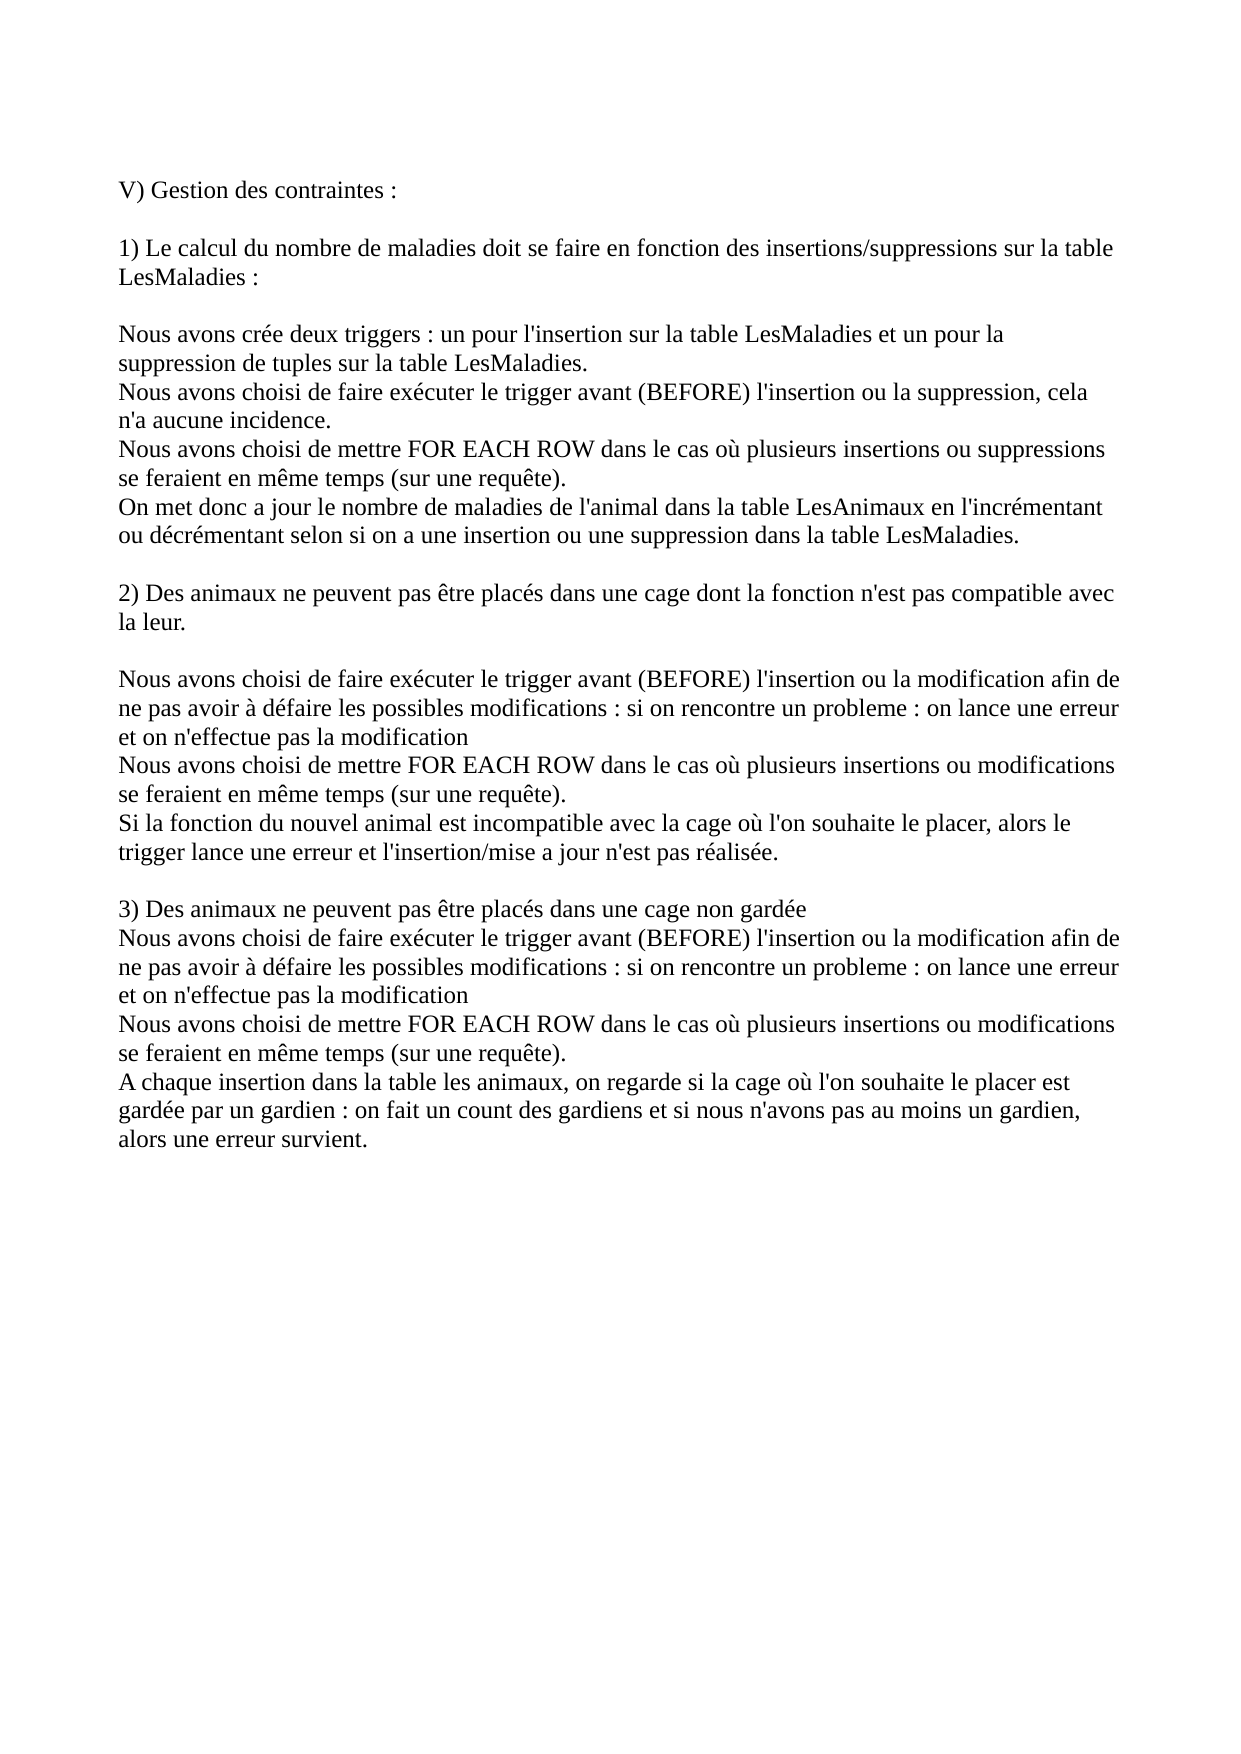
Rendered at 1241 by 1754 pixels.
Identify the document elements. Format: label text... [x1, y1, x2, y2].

text Nous avons choisi de mettre FOR EACH ROW dans le cas où plusieurs insertions ou suppressions se feraient en même temps (sur une requête). [118, 434, 1122, 492]
text Si la fonction du nouvel animal est incompatible avec la cage où l'on souhaite le placer, alors le trigger lance une erreur et l'insertion/mise a jour n'est pas réalisée. [118, 808, 1122, 866]
text A chaque insertion dans la table les animaux, on regarde si la cage où l'on souhaite le placer est gardée par un gardien : on fait un count des gardiens et si nous n'avons pas au moins un gardien, alors une erreur survient. [118, 1067, 1122, 1153]
text On met donc a jour le nombre de maladies de l'animal dans la table LesAnimaux en l'incrémentant ou décrémentant selon si on a une insertion ou une suppression dans la table LesMaladies. [118, 492, 1122, 549]
text Nous avons choisi de mettre FOR EACH ROW dans le cas où plusieurs insertions ou modifications se feraient en même temps (sur une requête). [118, 1009, 1122, 1067]
text Nous avons choisi de faire exécuter le trigger avant (BEFORE) l'insertion ou la modification afin de ne pas avoir à défaire les possibles modifications : si on rencontre un probleme : on lance une erreur et on n'effectue pas la modification [118, 664, 1122, 751]
text 2) Des animaux ne peuvent pas être placés dans une cage dont la fonction n'est pas compatible avec la leur. [118, 578, 1122, 636]
text 3) Des animaux ne peuvent pas être placés dans une cage non gardée [118, 894, 1122, 923]
text Nous avons choisi de faire exécuter le trigger avant (BEFORE) l'insertion ou la modification afin de ne pas avoir à défaire les possibles modifications : si on rencontre un probleme : on lance une erreur et on n'effectue pas la modification [118, 923, 1122, 1009]
text Nous avons choisi de mettre FOR EACH ROW dans le cas où plusieurs insertions ou modifications se feraient en même temps (sur une requête). [118, 751, 1122, 808]
text Nous avons choisi de faire exécuter le trigger avant (BEFORE) l'insertion ou la suppression, cela n'a aucune incidence. [118, 377, 1122, 434]
text 1) Le calcul du nombre de maladies doit se faire en fonction des insertions/suppressions sur la table LesMaladies : [118, 233, 1122, 291]
text V) Gestion des contraintes : [118, 176, 1122, 204]
text Nous avons crée deux triggers : un pour l'insertion sur la table LesMaladies et un pour la suppression de tuples sur la table LesMaladies. [118, 319, 1122, 377]
